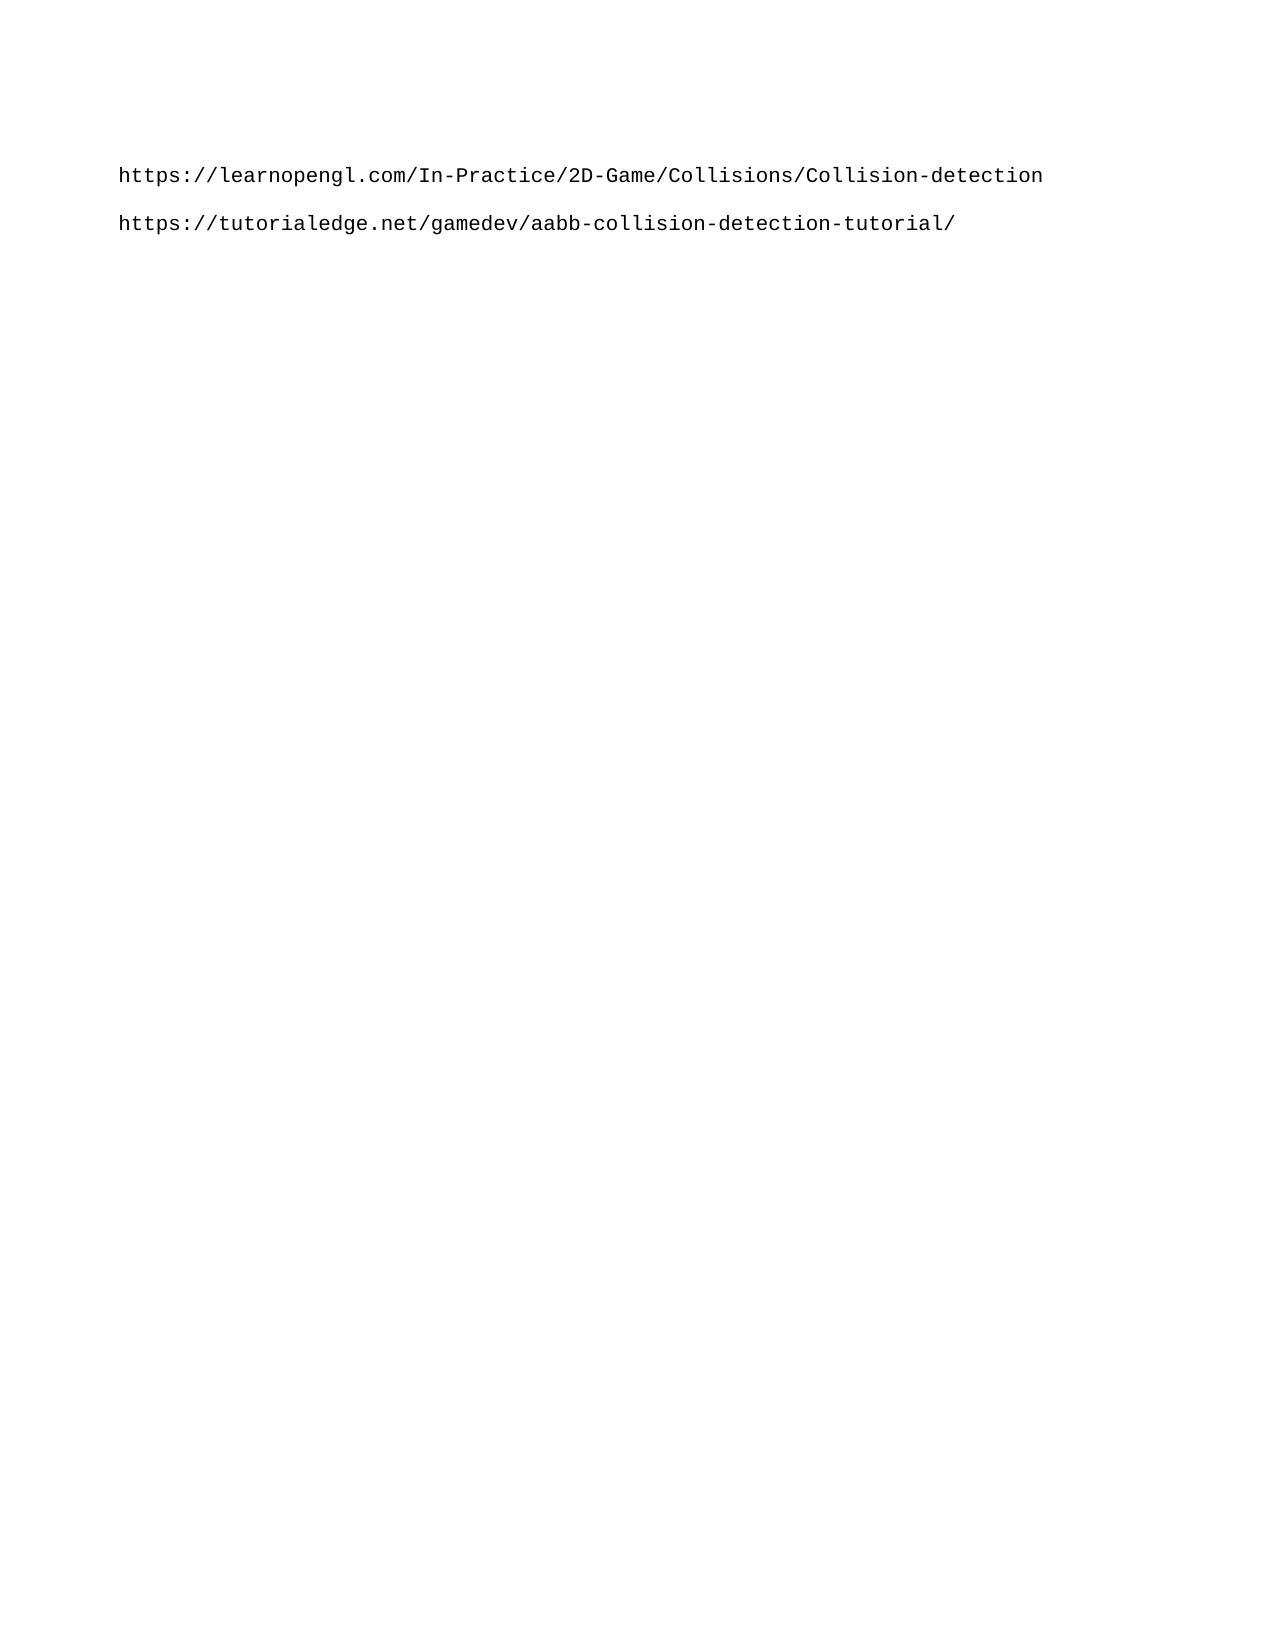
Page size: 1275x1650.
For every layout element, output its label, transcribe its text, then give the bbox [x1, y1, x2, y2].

text https://tutorialedge.net/gamedev/aabb-collision-detection-tutorial/ [118, 213, 1157, 236]
text https://learnopengl.com/In-Practice/2D-Game/Collisions/Collision-detection [118, 165, 1157, 189]
